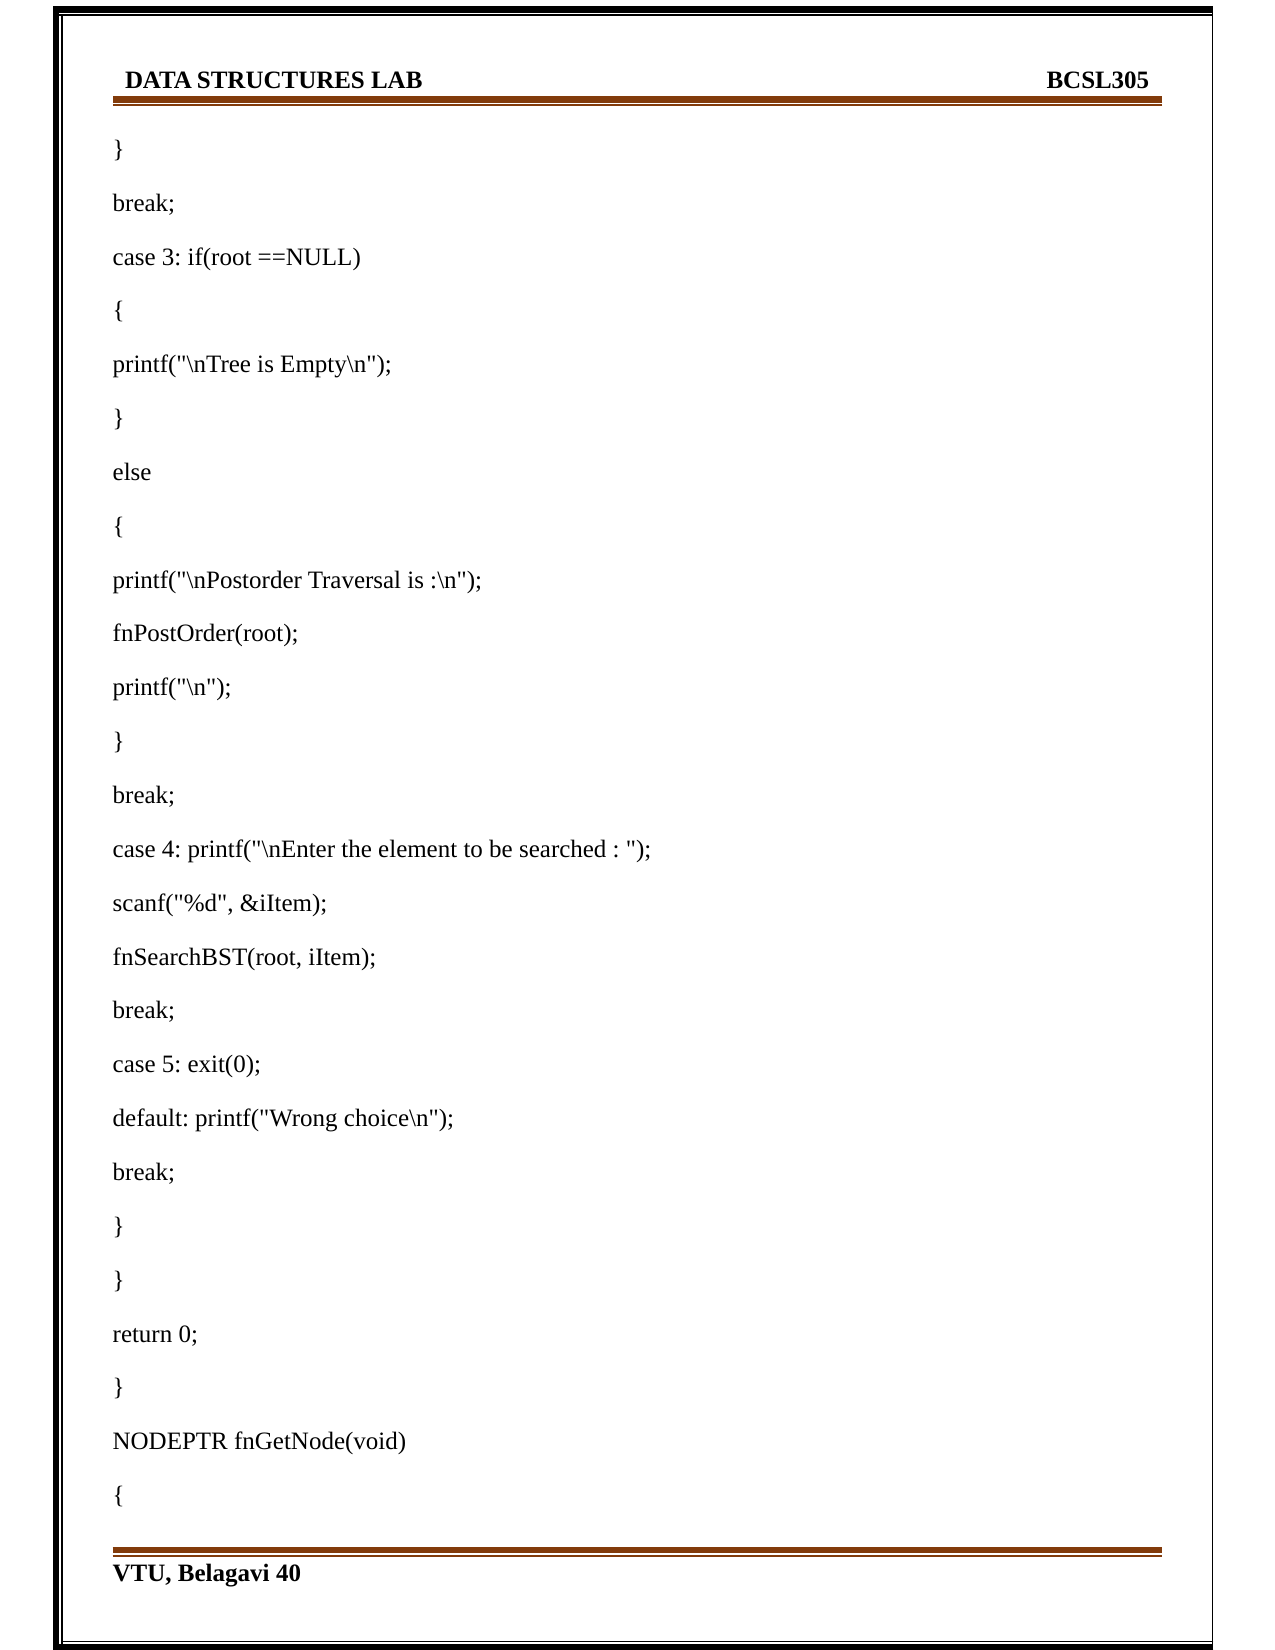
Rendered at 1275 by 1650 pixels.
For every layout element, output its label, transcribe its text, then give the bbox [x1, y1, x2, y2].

text printf("\n"); [112, 672, 1162, 701]
text break; [112, 188, 1162, 216]
text { [112, 511, 1162, 539]
text return 0; [112, 1319, 1162, 1347]
text { [112, 295, 1162, 324]
text fnSearchBST(root, iItem); [112, 942, 1162, 970]
text } [112, 403, 1162, 432]
text { [112, 1480, 1162, 1509]
text default: printf("Wrong choice\n"); [112, 1103, 1162, 1132]
text break; [112, 1157, 1162, 1186]
text } [112, 1265, 1162, 1293]
text printf("\nTree is Empty\n"); [112, 349, 1162, 378]
text } [112, 726, 1162, 755]
text else [112, 457, 1162, 486]
text NODEPTR fnGetNode(void) [112, 1426, 1162, 1455]
text } [112, 1372, 1162, 1401]
text break; [112, 780, 1162, 809]
text case 3: if(root ==NULL) [112, 242, 1162, 270]
text break; [112, 996, 1162, 1024]
text case 5: exit(0); [112, 1049, 1162, 1078]
text scanf("%d", &iItem); [112, 888, 1162, 917]
text } [112, 1211, 1162, 1240]
text case 4: printf("\nEnter the element to be searched : "); [112, 834, 1162, 863]
text fnPostOrder(root); [112, 618, 1162, 647]
text } [112, 134, 1162, 163]
text printf("\nPostorder Traversal is :\n"); [112, 565, 1162, 593]
